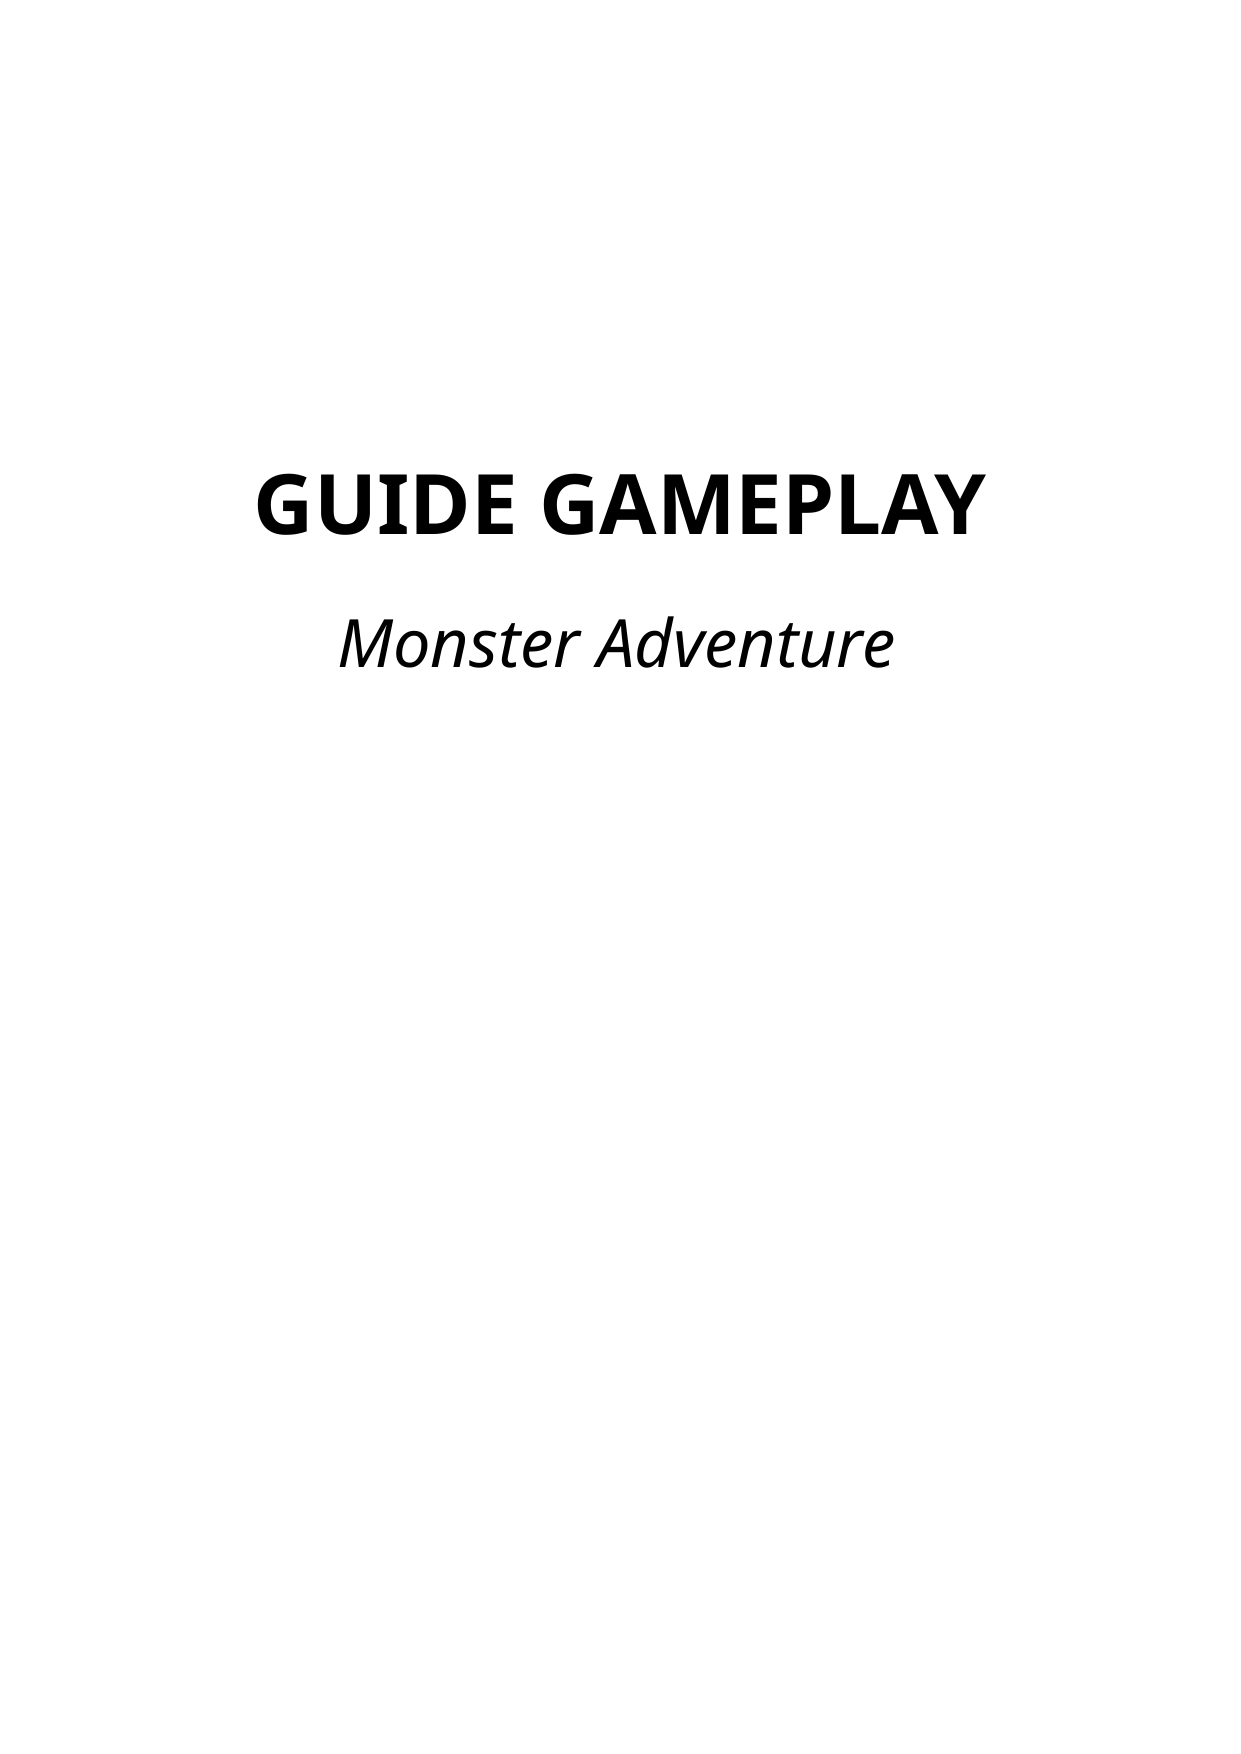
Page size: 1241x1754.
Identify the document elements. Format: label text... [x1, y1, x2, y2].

text Monster Adventure [118, 596, 1122, 687]
subtitle GUIDE GAMEPLAY [118, 445, 1122, 559]
